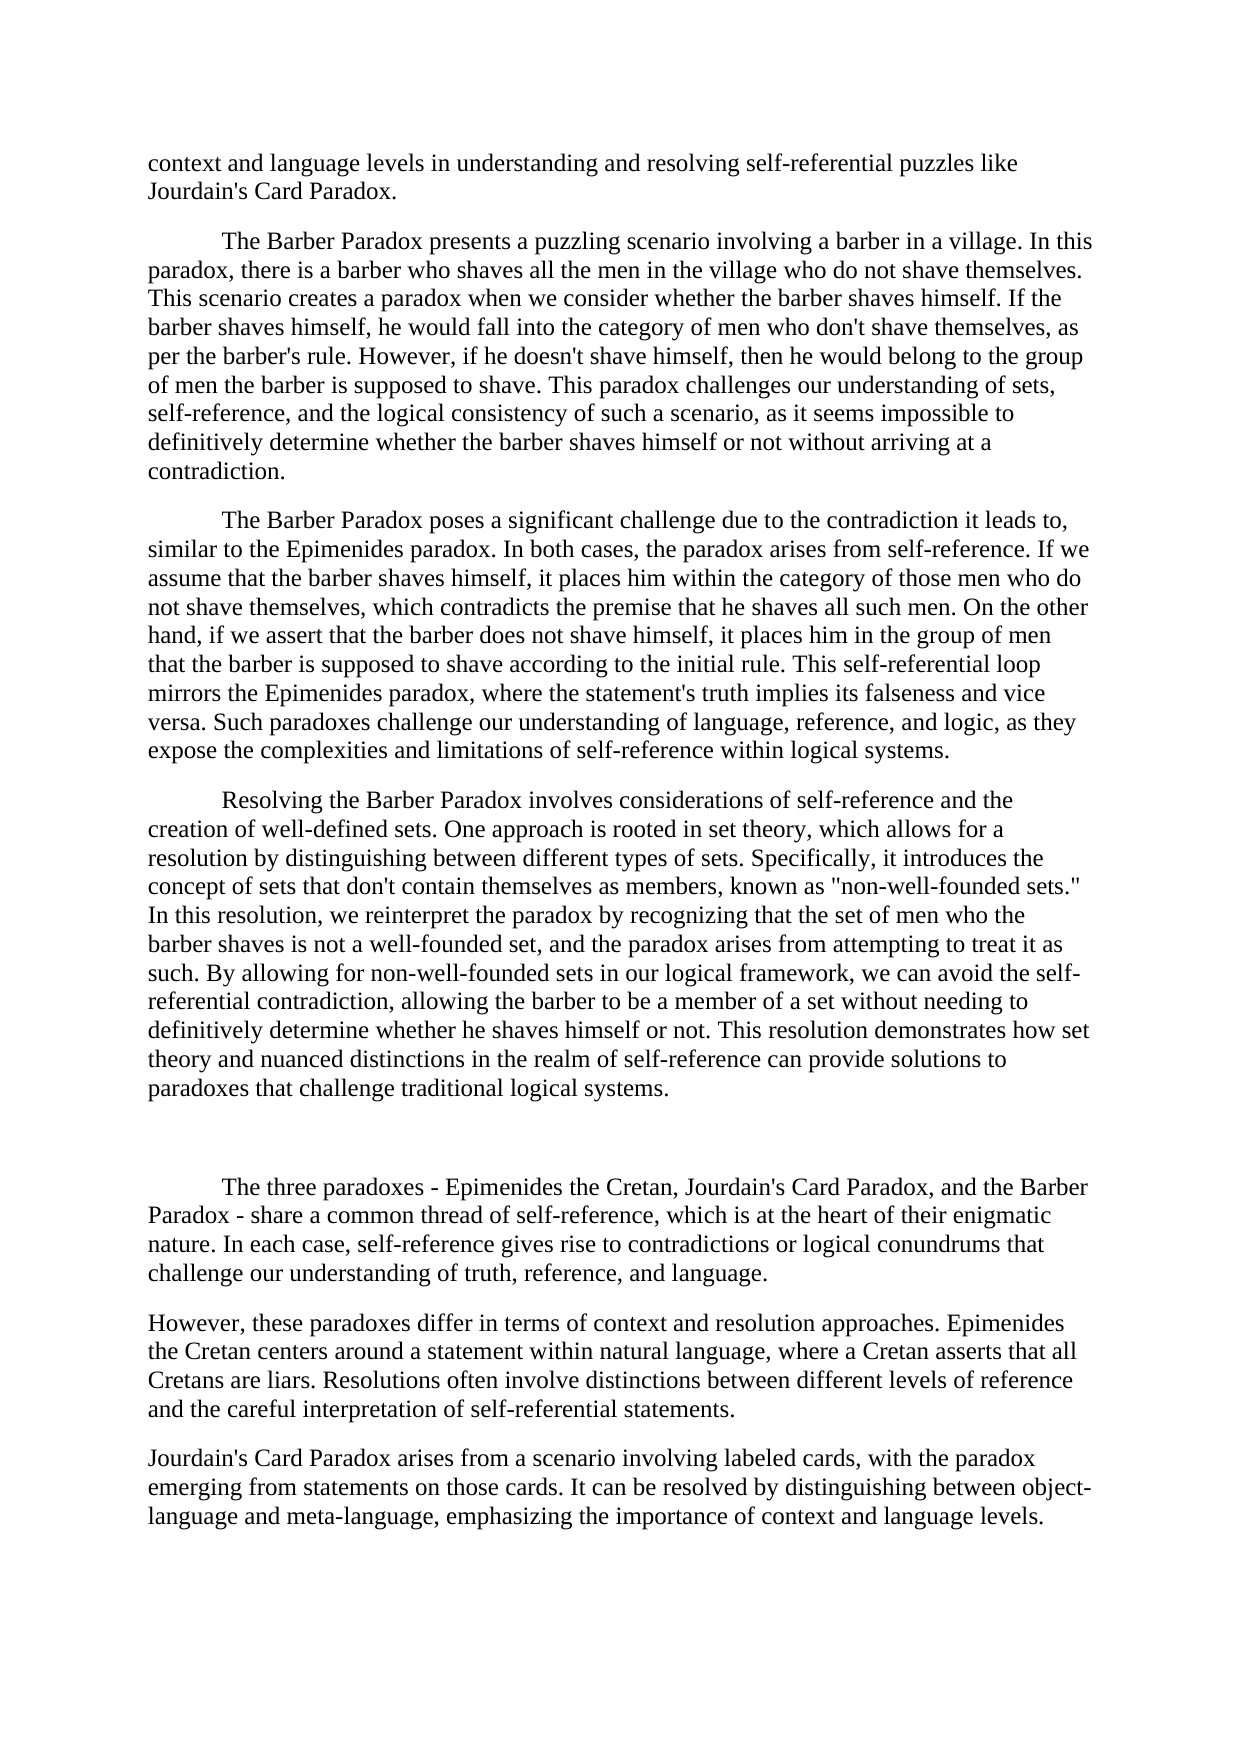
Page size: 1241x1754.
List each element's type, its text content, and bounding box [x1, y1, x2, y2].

text The Barber Paradox presents a puzzling scenario involving a barber in a village. In this paradox, there is a barber who shaves all the men in the village who do not shave themselves. This scenario creates a paradox when we consider whether the barber shaves himself. If the barber shaves himself, he would fall into the category of men who don't shave themselves, as per the barber's rule. However, if he doesn't shave himself, then he would belong to the group of men the barber is supposed to shave. This paradox challenges our understanding of sets, self-reference, and the logical consistency of such a scenario, as it seems impossible to definitively determine whether the barber shaves himself or not without arriving at a contradiction. [148, 226, 1093, 485]
text Jourdain's Card Paradox arises from a scenario involving labeled cards, with the paradox emerging from statements on those cards. It can be resolved by distinguishing between object-language and meta-language, emphasizing the importance of context and language levels. [148, 1443, 1093, 1530]
text The Barber Paradox poses a significant challenge due to the contradiction it leads to, similar to the Epimenides paradox. In both cases, the paradox arises from self-reference. If we assume that the barber shaves himself, it places him within the category of those men who do not shave themselves, which contradicts the premise that he shaves all such men. On the other hand, if we assert that the barber does not shave himself, it places him in the group of men that the barber is supposed to shave according to the initial rule. This self-referential loop mirrors the Epimenides paradox, where the statement's truth implies its falseness and vice versa. Such paradoxes challenge our understanding of language, reference, and logic, as they expose the complexities and limitations of self-reference within logical systems. [148, 506, 1093, 764]
text context and language levels in understanding and resolving self-referential puzzles like Jourdain's Card Paradox. [148, 148, 1093, 205]
text Resolving the Barber Paradox involves considerations of self-reference and the creation of well-defined sets. One approach is rooted in set theory, which allows for a resolution by distinguishing between different types of sets. Specifically, it introduces the concept of sets that don't contain themselves as members, known as "non-well-founded sets." In this resolution, we reinterpret the paradox by recognizing that the set of men who the barber shaves is not a well-founded set, and the paradox arises from attempting to treat it as such. By allowing for non-well-founded sets in our logical framework, we can avoid the self-referential contradiction, allowing the barber to be a member of a set without needing to definitively determine whether he shaves himself or not. This resolution demonstrates how set theory and nuanced distinctions in the realm of self-reference can provide solutions to paradoxes that challenge traditional logical systems. [148, 785, 1093, 1101]
text However, these paradoxes differ in terms of context and resolution approaches. Epimenides the Cretan centers around a statement within natural language, where a Cretan asserts that all Cretans are liars. Resolutions often involve distinctions between different levels of reference and the careful interpretation of self-referential statements. [148, 1308, 1093, 1423]
text The three paradoxes - Epimenides the Cretan, Jourdain's Card Paradox, and the Barber Paradox - share a common thread of self-reference, which is at the heart of their enigmatic nature. In each case, self-reference gives rise to contradictions or logical conundrums that challenge our understanding of truth, reference, and language. [148, 1172, 1093, 1287]
